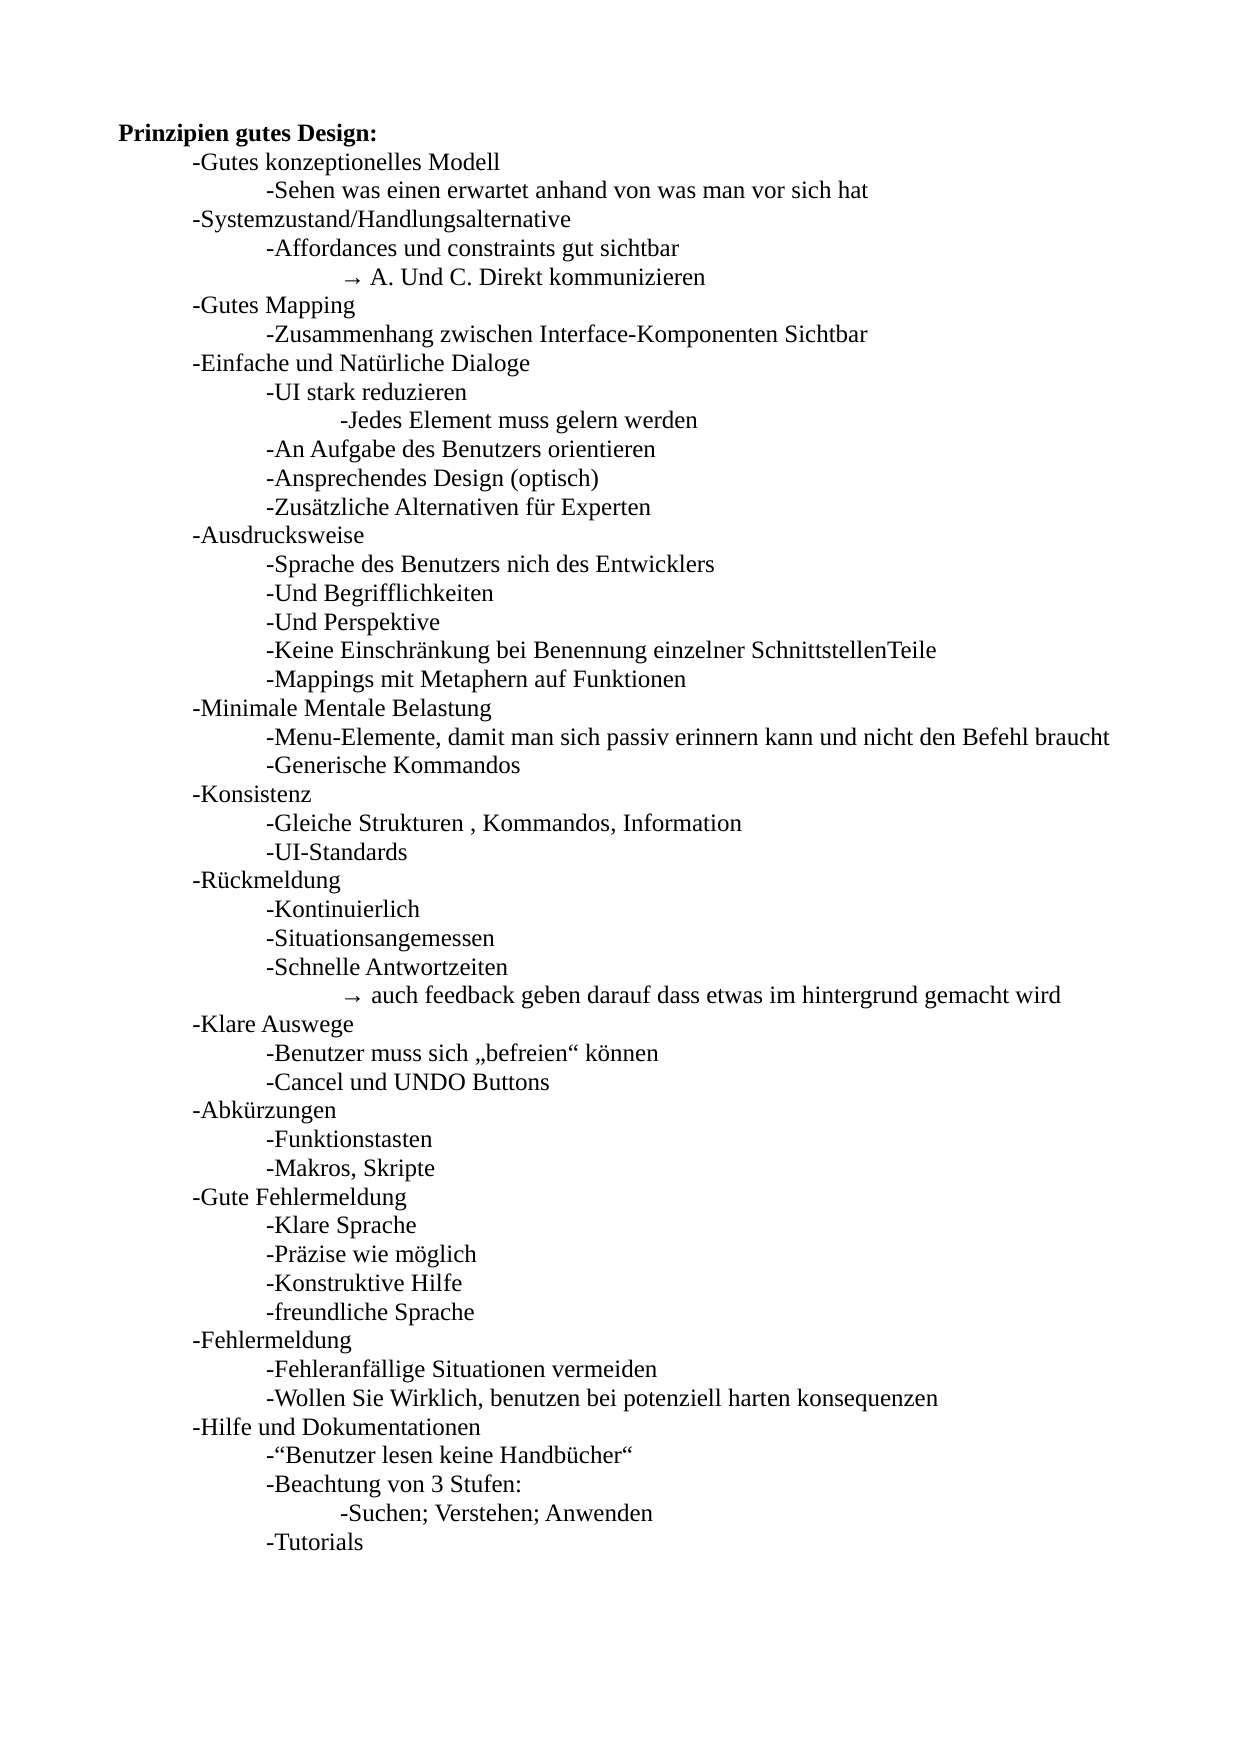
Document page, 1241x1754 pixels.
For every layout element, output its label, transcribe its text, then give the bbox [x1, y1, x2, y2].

text -UI stark reduzieren [118, 377, 1122, 406]
text -Gute Fehlermeldung [118, 1182, 1122, 1211]
text -Minimale Mentale Belastung [118, 693, 1122, 722]
text -Wollen Sie Wirklich, benutzen bei potenziell harten konsequenzen [118, 1383, 1122, 1412]
text -Kontinuierlich [118, 894, 1122, 923]
text -Beachtung von 3 Stufen: [118, 1469, 1122, 1498]
text → A. Und C. Direkt kommunizieren [118, 262, 1122, 291]
text -Benutzer muss sich „befreien“ können [118, 1038, 1122, 1067]
text -Systemzustand/Handlungsalternative [118, 204, 1122, 233]
text -“Benutzer lesen keine Handbücher“ [118, 1441, 1122, 1469]
text -Konstruktive Hilfe [118, 1268, 1122, 1297]
text -Sehen was einen erwartet anhand von was man vor sich hat [118, 176, 1122, 204]
text -Abkürzungen [118, 1096, 1122, 1124]
text -Ansprechendes Design (optisch) [118, 463, 1122, 492]
text -Und Perspektive [118, 607, 1122, 636]
text -Gleiche Strukturen , Kommandos, Information [118, 808, 1122, 837]
text -Schnelle Antwortzeiten [118, 952, 1122, 981]
text -Keine Einschränkung bei Benennung einzelner SchnittstellenTeile [118, 636, 1122, 664]
text -Einfache und Natürliche Dialoge [118, 348, 1122, 377]
text -Menu-Elemente, damit man sich passiv erinnern kann und nicht den Befehl braucht [118, 722, 1122, 751]
text -Präzise wie möglich [118, 1239, 1122, 1268]
text → auch feedback geben darauf dass etwas im hintergrund gemacht wird [118, 981, 1122, 1009]
text -Jedes Element muss gelern werden [118, 406, 1122, 434]
text -Und Begrifflichkeiten [118, 578, 1122, 607]
text -UI-Standards [118, 837, 1122, 866]
text -Rückmeldung [118, 866, 1122, 894]
text -Zusammenhang zwischen Interface-Komponenten Sichtbar [118, 319, 1122, 348]
text -Generische Kommandos [118, 751, 1122, 779]
text -Funktionstasten [118, 1124, 1122, 1153]
text -Sprache des Benutzers nich des Entwicklers [118, 549, 1122, 578]
text -Zusätzliche Alternativen für Experten [118, 492, 1122, 521]
text -Affordances und constraints gut sichtbar [118, 233, 1122, 262]
text -Situationsangemessen [118, 923, 1122, 952]
text -Gutes Mapping [118, 291, 1122, 319]
text -Cancel und UNDO Buttons [118, 1067, 1122, 1096]
text Prinzipien gutes Design: [118, 118, 1122, 147]
text -Fehleranfällige Situationen vermeiden [118, 1354, 1122, 1383]
text -Gutes konzeptionelles Modell [118, 147, 1122, 176]
text -freundliche Sprache [118, 1297, 1122, 1326]
text -Ausdrucksweise [118, 521, 1122, 549]
text -Tutorials [118, 1527, 1122, 1556]
text -Suchen; Verstehen; Anwenden [118, 1498, 1122, 1527]
text -Makros, Skripte [118, 1153, 1122, 1182]
text -An Aufgabe des Benutzers orientieren [118, 434, 1122, 463]
text -Konsistenz [118, 779, 1122, 808]
text -Hilfe und Dokumentationen [118, 1412, 1122, 1441]
text -Klare Auswege [118, 1009, 1122, 1038]
text -Klare Sprache [118, 1211, 1122, 1239]
text -Fehlermeldung [118, 1326, 1122, 1354]
text -Mappings mit Metaphern auf Funktionen [118, 664, 1122, 693]
